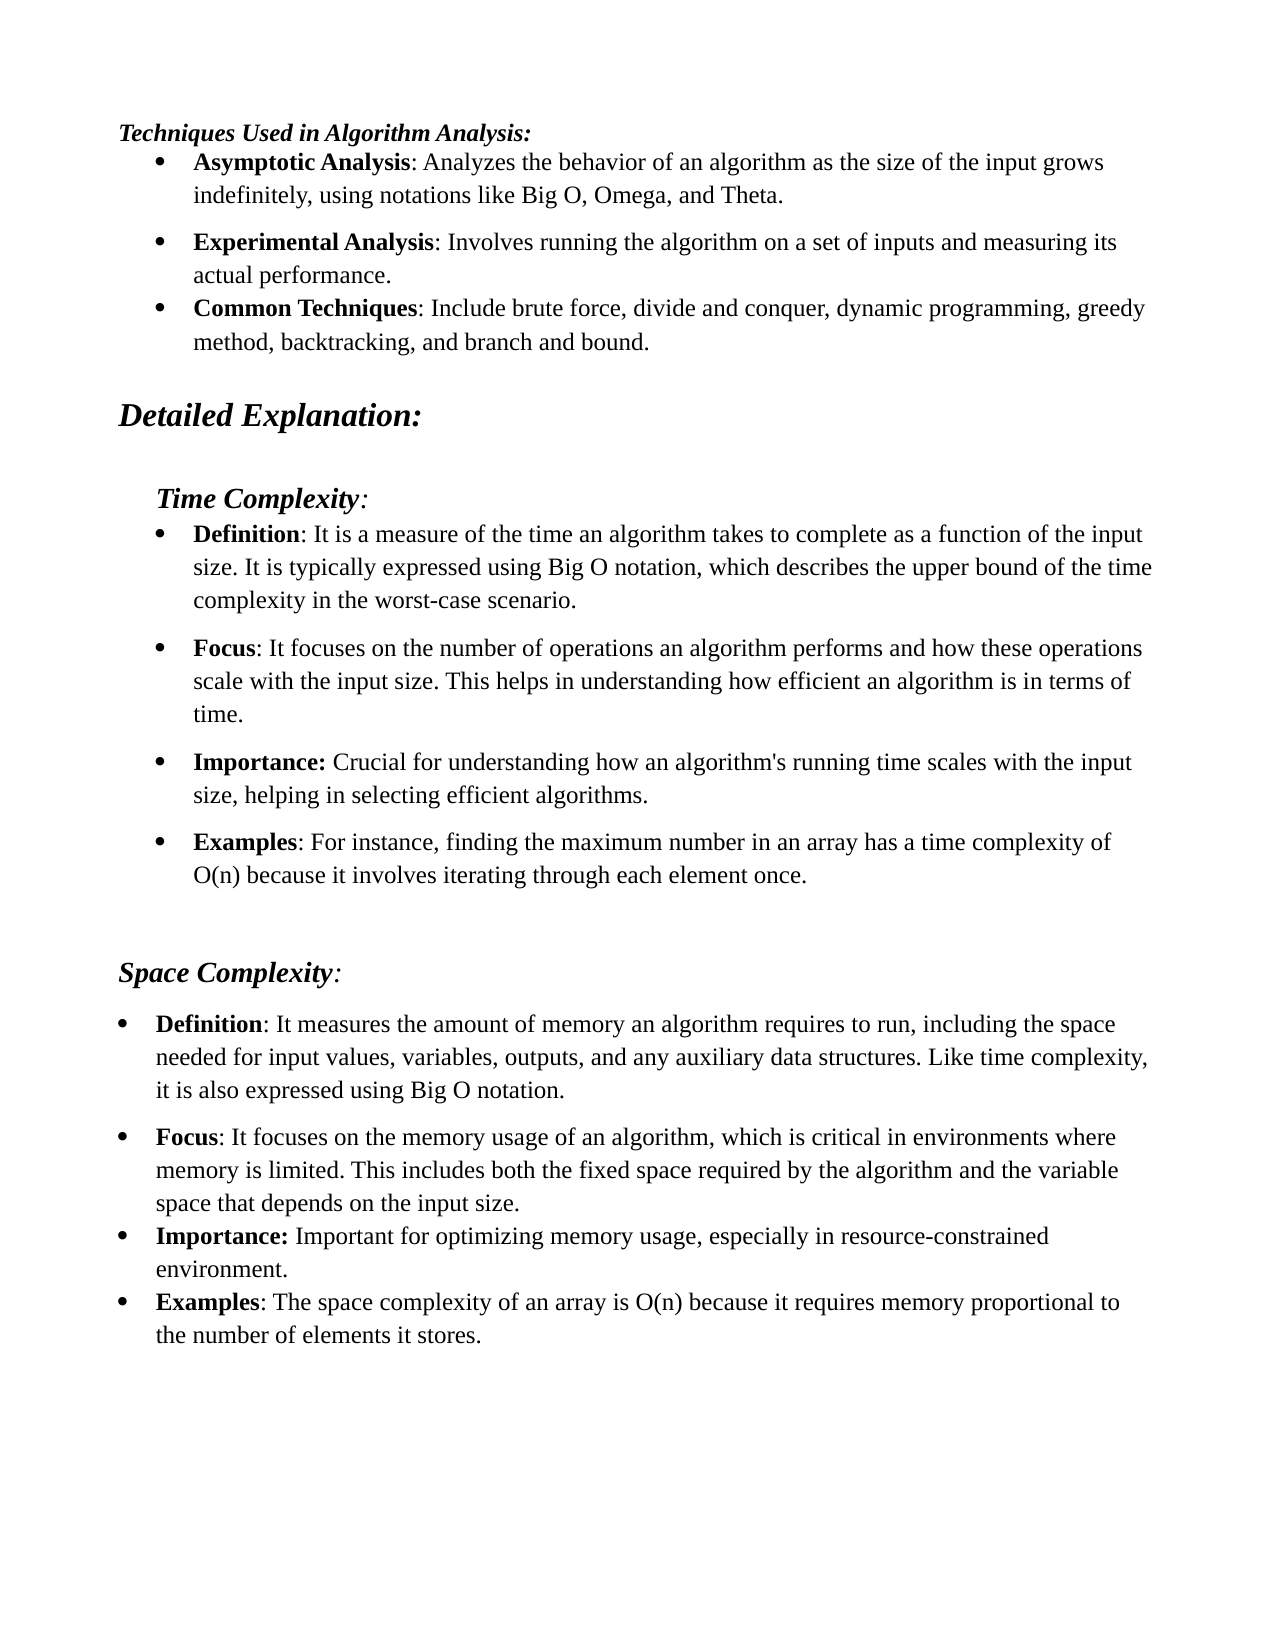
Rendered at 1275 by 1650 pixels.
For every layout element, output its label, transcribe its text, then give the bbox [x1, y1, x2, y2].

list Asymptotic Analysis: Analyzes the behavior of an algorithm as the size of the input grows indefinitely, using notations like Big O, Omega, and Theta. [156, 147, 1157, 209]
list Importance: Important for optimizing memory usage, especially in resource-constrained environment. [118, 1221, 1157, 1283]
list Focus: It focuses on the memory usage of an algorithm, which is critical in environments where memory is limited. This includes both the fixed space required by the algorithm and the variable space that depends on the input size. [118, 1122, 1157, 1217]
list Common Techniques: Include brute force, divide and conquer, dynamic programming, greedy method, backtracking, and branch and bound. [156, 293, 1157, 355]
list Experimental Analysis: Involves running the algorithm on a set of inputs and measuring its actual performance. [156, 227, 1157, 289]
list Examples: For instance, finding the maximum number in an array has a time complexity of O(n) because it involves iterating through each element once. [156, 827, 1157, 889]
text Space Complexity: [118, 956, 1157, 989]
subtitle Detailed Explanation: [118, 395, 1157, 433]
text Time Complexity: [156, 481, 1157, 514]
list Focus: It focuses on the number of operations an algorithm performs and how these operations scale with the input size. This helps in understanding how efficient an algorithm is in terms of time. [156, 633, 1157, 728]
list Definition: It is a measure of the time an algorithm takes to complete as a function of the input size. It is typically expressed using Big O notation, which describes the upper bound of the time complexity in the worst-case scenario. [156, 519, 1157, 614]
list Definition: It measures the amount of memory an algorithm requires to run, including the space needed for input values, variables, outputs, and any auxiliary data structures. Like time complexity, it is also expressed using Big O notation. [118, 1009, 1157, 1103]
list Importance: Crucial for understanding how an algorithm's running time scales with the input size, helping in selecting efficient algorithms. [156, 747, 1157, 808]
list Examples: The space complexity of an array is O(n) because it requires memory proportional to the number of elements it stores. [118, 1287, 1157, 1349]
subtitle Techniques Used in Algorithm Analysis: [118, 118, 1157, 147]
